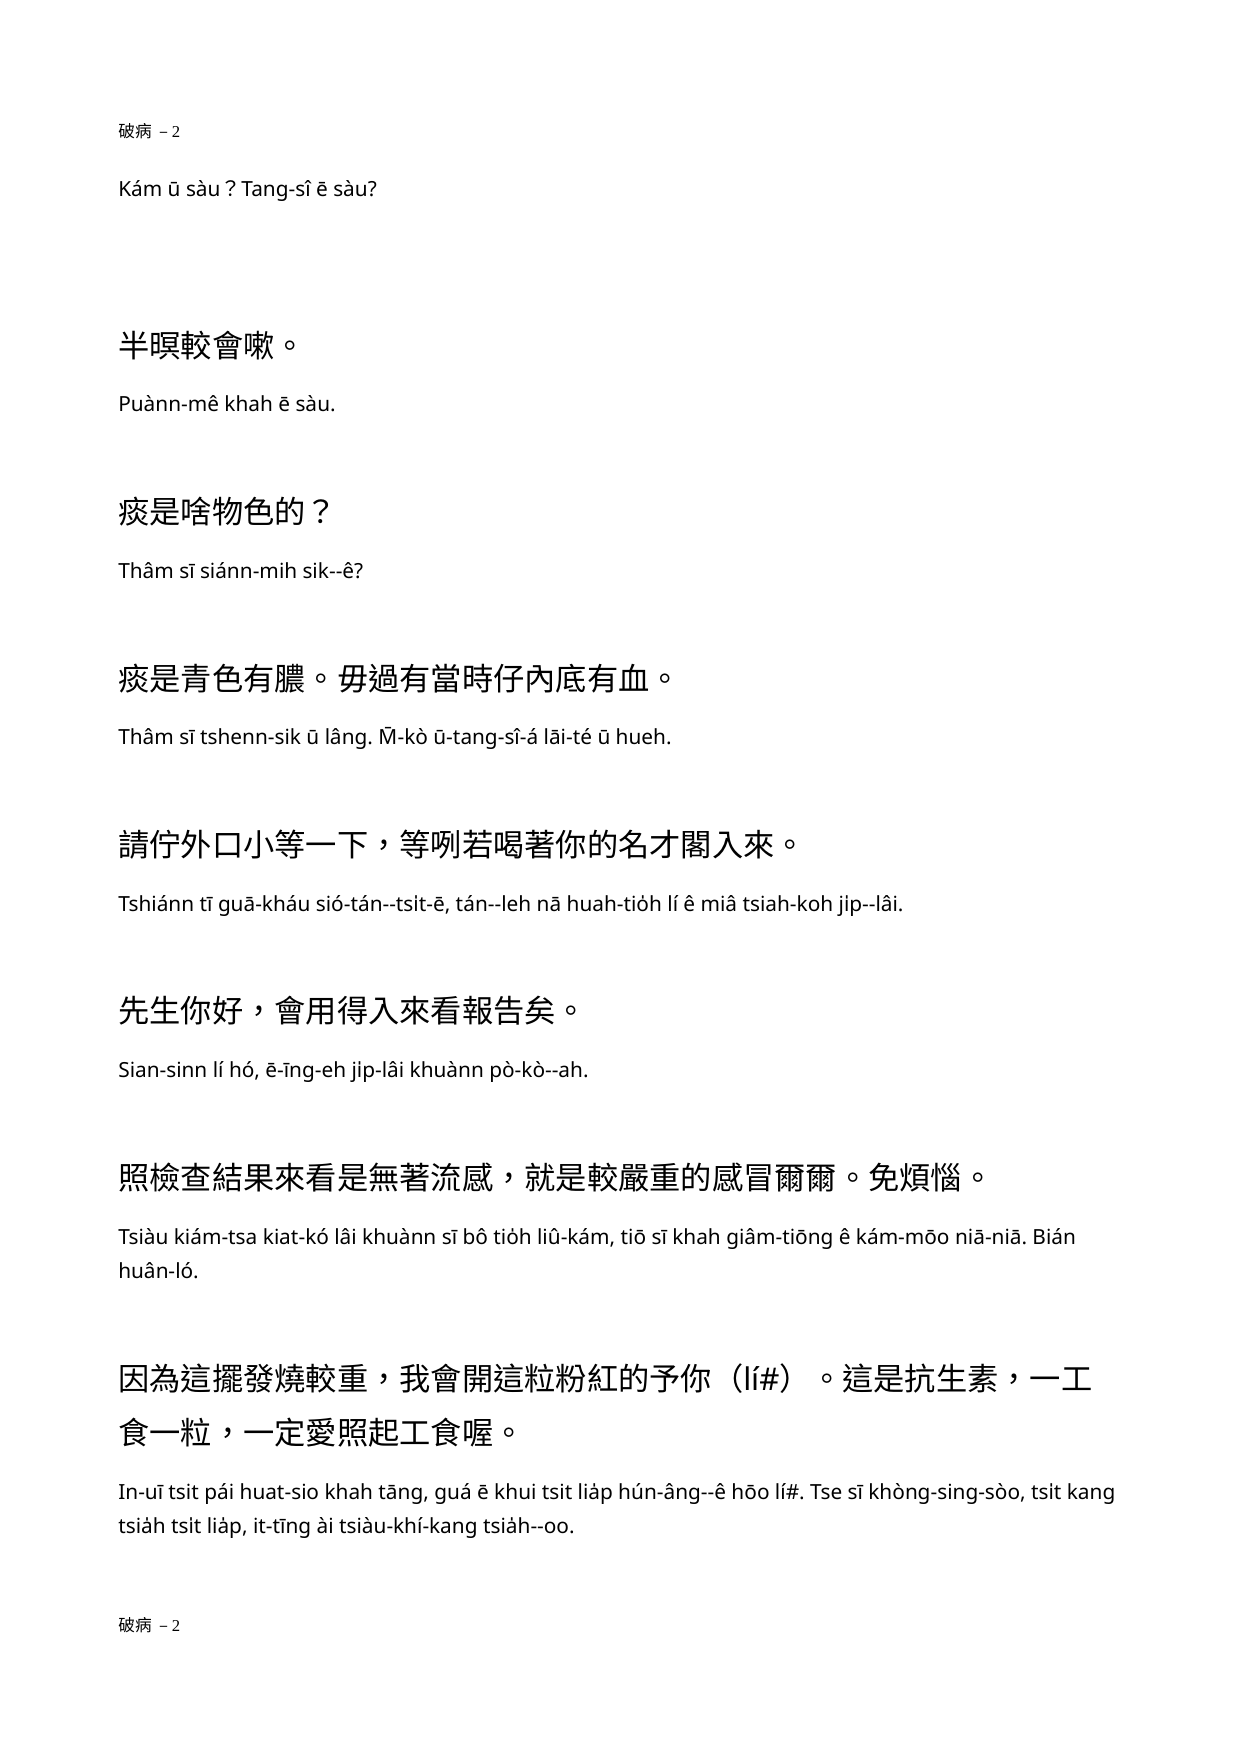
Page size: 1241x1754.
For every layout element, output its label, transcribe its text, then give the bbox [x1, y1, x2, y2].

text Thâm sī tshenn-sik ū lâng. M̄-kò ū-tang-sî-á lāi-té ū hueh. [118, 722, 1122, 751]
text Puànn-mê khah ē sàu. [118, 389, 1122, 418]
text In-uī tsit pái huat-sio khah tāng, guá ē khui tsit lia̍p hún-âng--ê hōo lí#. Tse sī khòng-sing-sòo, tsi̍t kang tsia̍h tsi̍t lia̍p, it-tīng ài tsiàu-khí-kang tsia̍h--oo. [118, 1477, 1122, 1539]
text 痰是青色有膿。毋過有當時仔內底有血。 [118, 654, 1122, 699]
text Tshiánn tī guā-kháu sió-tán--tsi̍t-ē, tán--leh nā huah-tio̍h lí ê miâ tsiah-koh ji̍p--lâi. [118, 889, 1122, 917]
text Kám ū sàu？Tang-sî ē sàu? [118, 172, 1122, 202]
text 請佇外口小等一下，等咧若喝著你的名才閣入來。 [118, 820, 1122, 865]
text 先生你好，會用得入來看報告矣。 [118, 987, 1122, 1032]
text Sian-sinn lí hó, ē-īng-eh ji̍p-lâi khuànn pò-kò--ah. [118, 1055, 1122, 1084]
text 照檢查結果來看是無著流感，就是較嚴重的感冒爾爾。免煩惱。 [118, 1153, 1122, 1198]
text 半暝較會嗽。 [118, 321, 1122, 366]
text 痰是啥物色的？ [118, 487, 1122, 532]
text Thâm sī siánn-mih sik--ê? [118, 556, 1122, 584]
text 因為這擺發燒較重，我會開這粒粉紅的予你（lí#）。這是抗生素，一工食一粒，一定愛照起工食喔。 [118, 1354, 1122, 1453]
text Tsiàu kiám-tsa kiat-kó lâi khuànn sī bô tio̍h liû-kám, tiō sī khah giâm-tiōng ê kám-mōo niā-niā. Bián huân-ló. [118, 1222, 1122, 1284]
